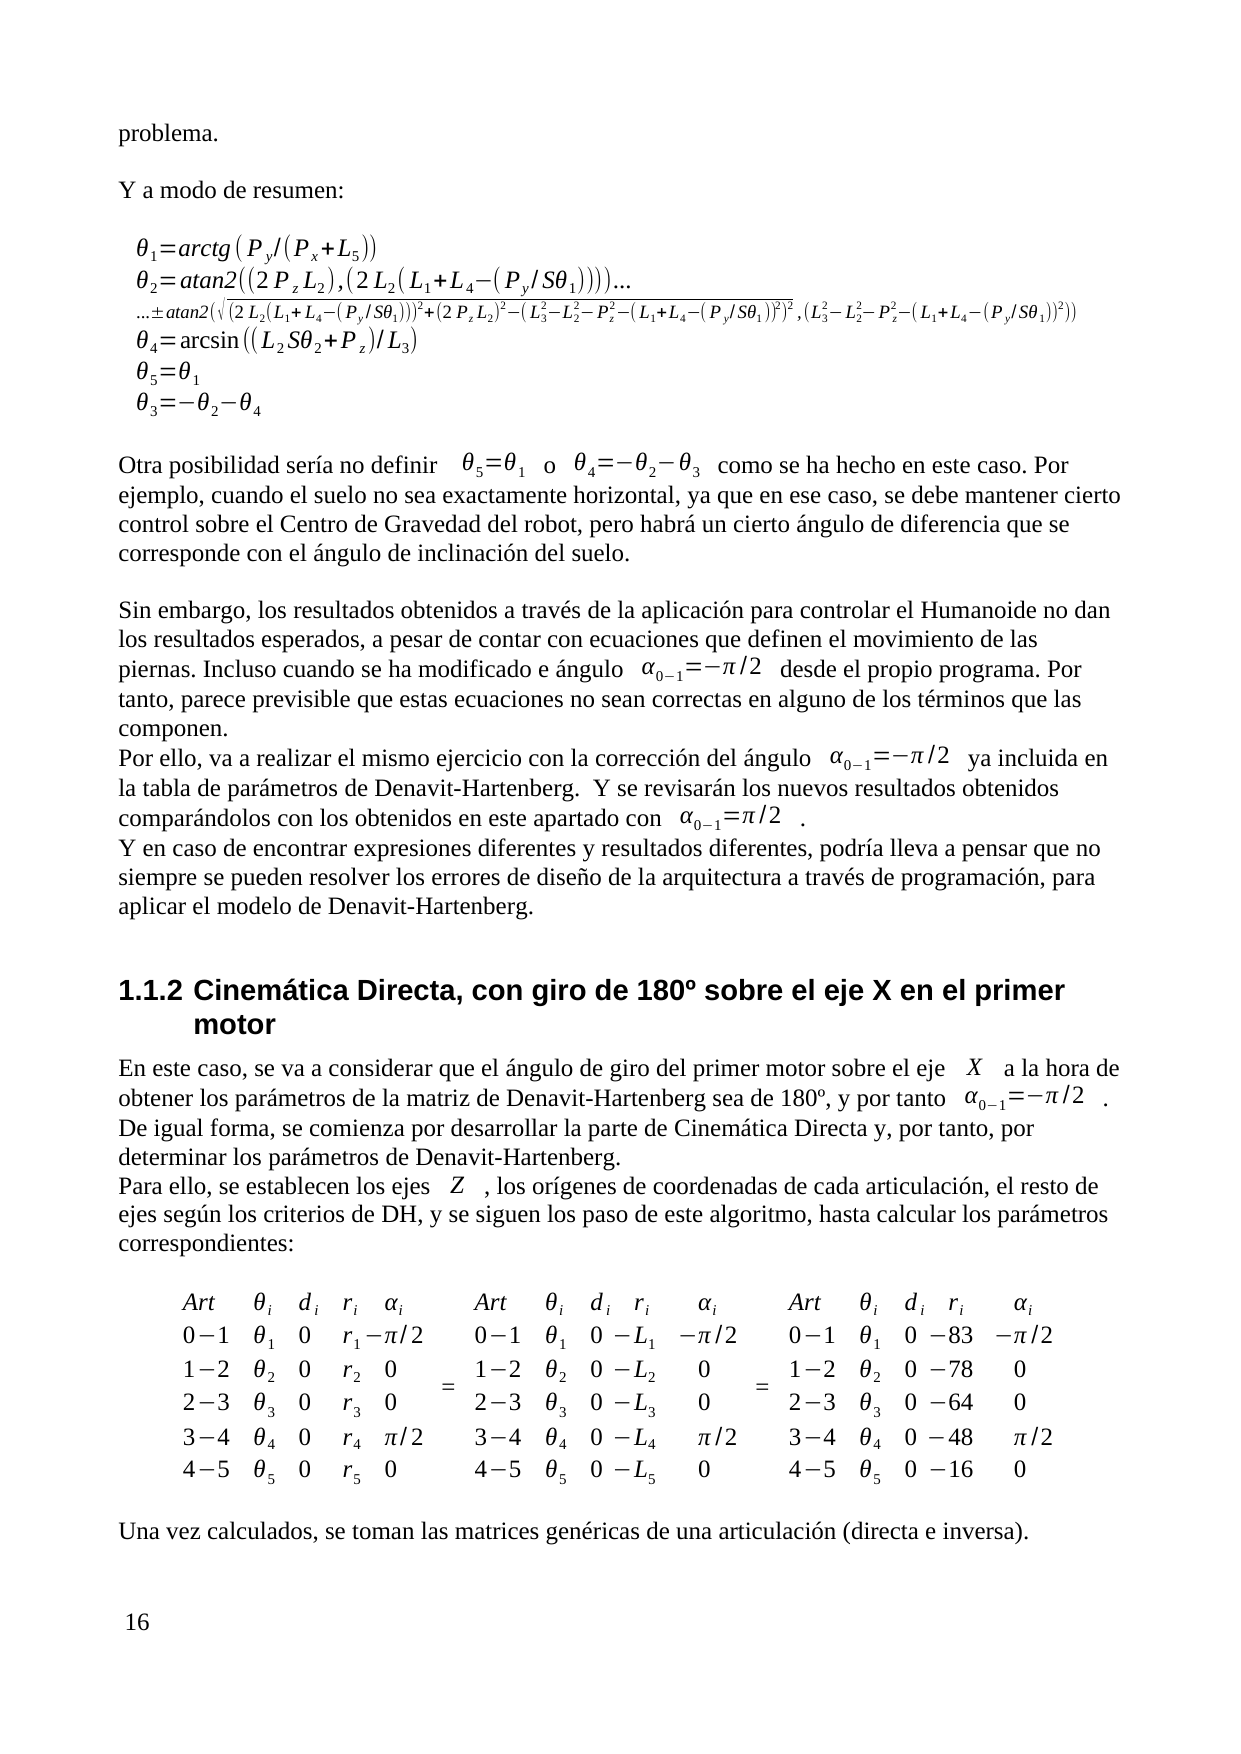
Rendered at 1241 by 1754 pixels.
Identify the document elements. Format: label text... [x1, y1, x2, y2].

text Para ello, se establecen los ejes, los orígenes de coordenadas de cada articulación, el resto de ejes según los criterios de DH, y se siguen los paso de este algoritmo, hasta calcular los parámetros correspondientes: [118, 1171, 1122, 1257]
subtitle Cinemática Directa, con giro de 180º sobre el eje X en el primer motor [118, 973, 1122, 1041]
text == [118, 1286, 1122, 1487]
text Por ello, va a realizar el mismo ejercicio con la corrección del ánguloya incluida en la tabla de parámetros de Denavit-Hartenberg. Y se revisarán los nuevos resultados obtenidos comparándolos con los obtenidos en este apartado con. [118, 742, 1122, 833]
text Una vez calculados, se toman las matrices genéricas de una articulación (directa e inversa). [118, 1516, 1122, 1545]
text Y a modo de resumen: [118, 176, 1122, 204]
text De igual forma, se comienza por desarrollar la parte de Cinemática Directa y, por tanto, por determinar los parámetros de Denavit-Hartenberg. [118, 1113, 1122, 1171]
text problema. [118, 118, 1122, 147]
text Y en caso de encontrar expresiones diferentes y resultados diferentes, podría lleva a pensar que no siempre se pueden resolver los errores de diseño de la arquitectura a través de programación, para aplicar el modelo de Denavit-Hartenberg. [118, 833, 1122, 920]
text Sin embargo, los resultados obtenidos a través de la aplicación para controlar el Humanoide no dan los resultados esperados, a pesar de contar con ecuaciones que definen el movimiento de las piernas. Incluso cuando se ha modificado e ángulodesde el propio programa. Por tanto, parece previsible que estas ecuaciones no sean correctas en alguno de los términos que las componen. [118, 595, 1122, 742]
text Otra posibilidad sería no definir ocomo se ha hecho en este caso. Por ejemplo, cuando el suelo no sea exactamente horizontal, ya que en ese caso, se debe mantener cierto control sobre el Centro de Gravedad del robot, pero habrá un cierto ángulo de diferencia que se corresponde con el ángulo de inclinación del suelo. [118, 449, 1122, 567]
text En este caso, se va a considerar que el ángulo de giro del primer motor sobre el ejea la hora de obtener los parámetros de la matriz de Denavit-Hartenberg sea de 180º, y por tanto. [118, 1053, 1122, 1113]
